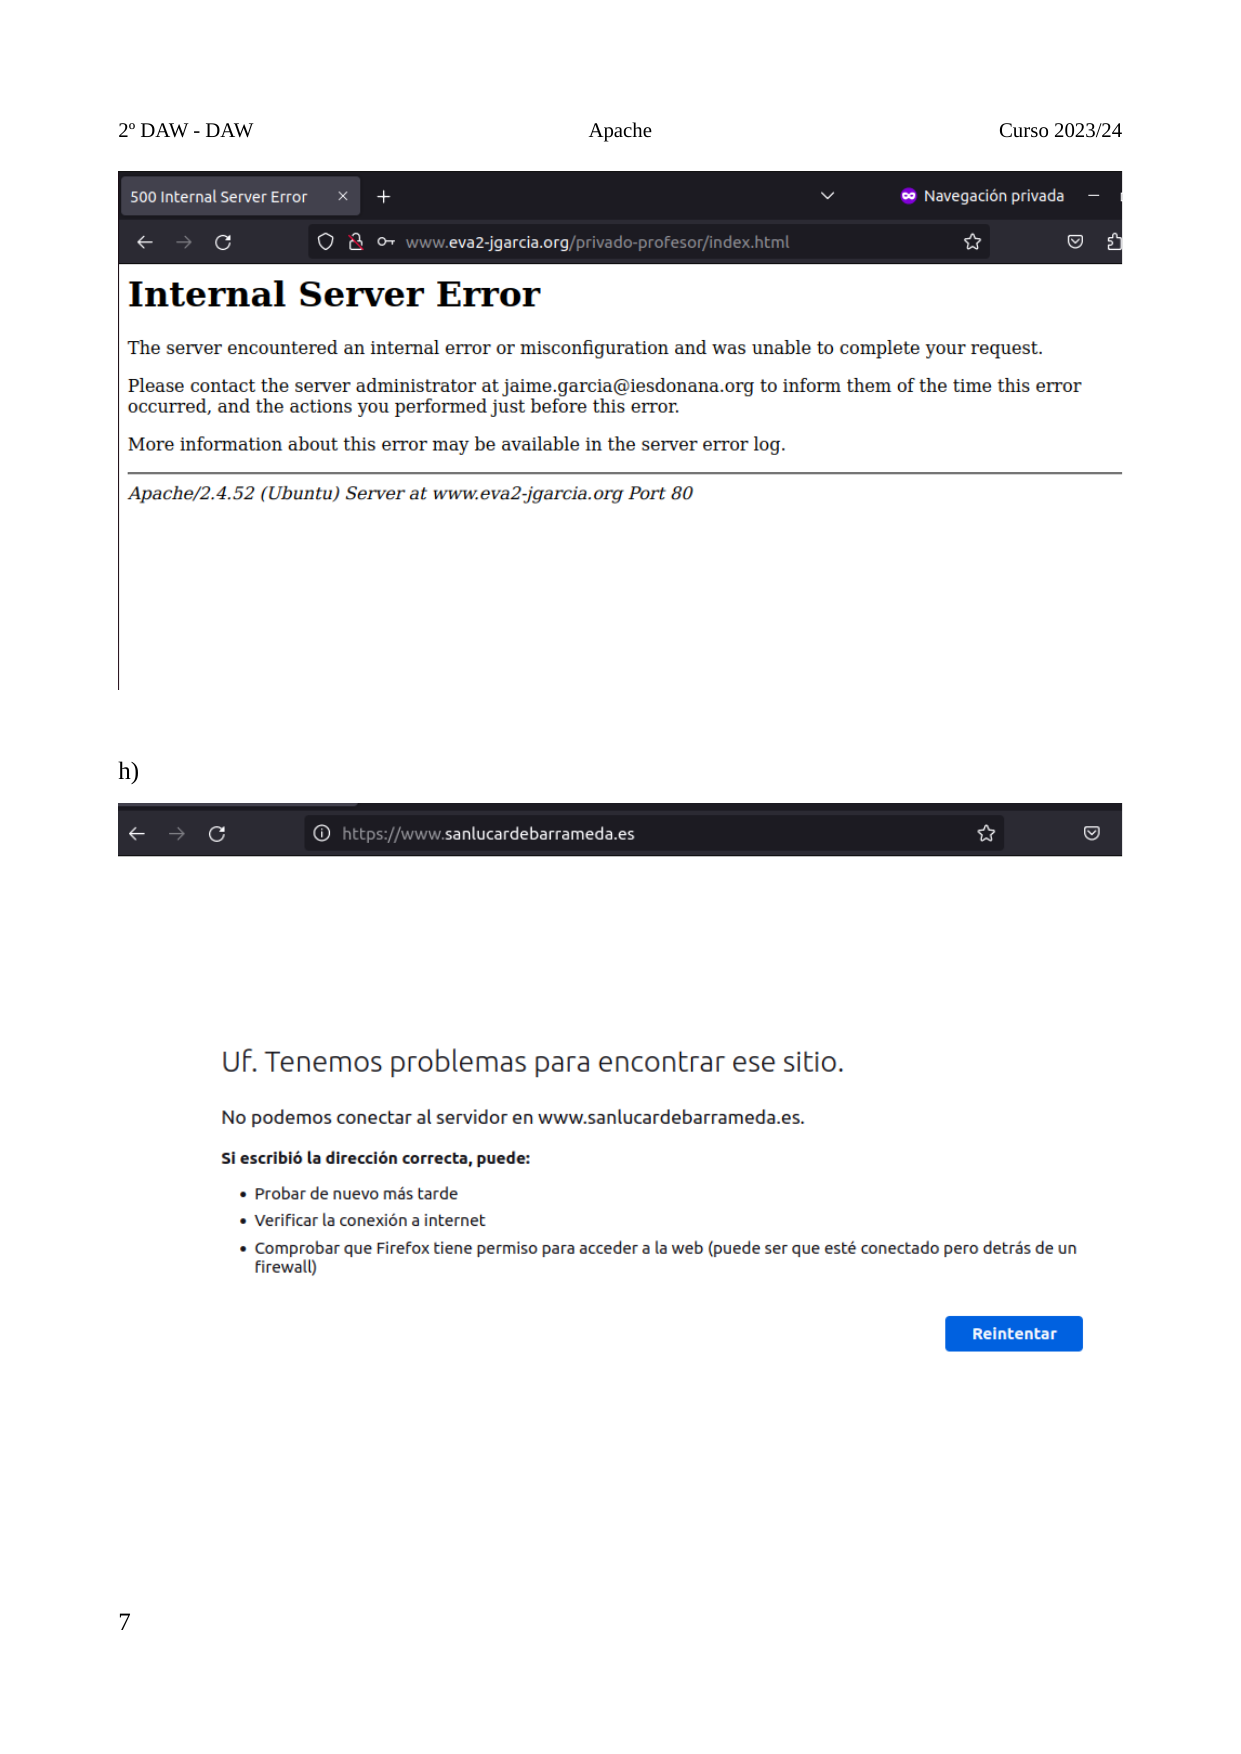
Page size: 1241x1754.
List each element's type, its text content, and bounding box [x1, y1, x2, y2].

picture [118, 803, 1123, 1396]
picture [118, 171, 1123, 690]
text h) [118, 756, 1122, 784]
